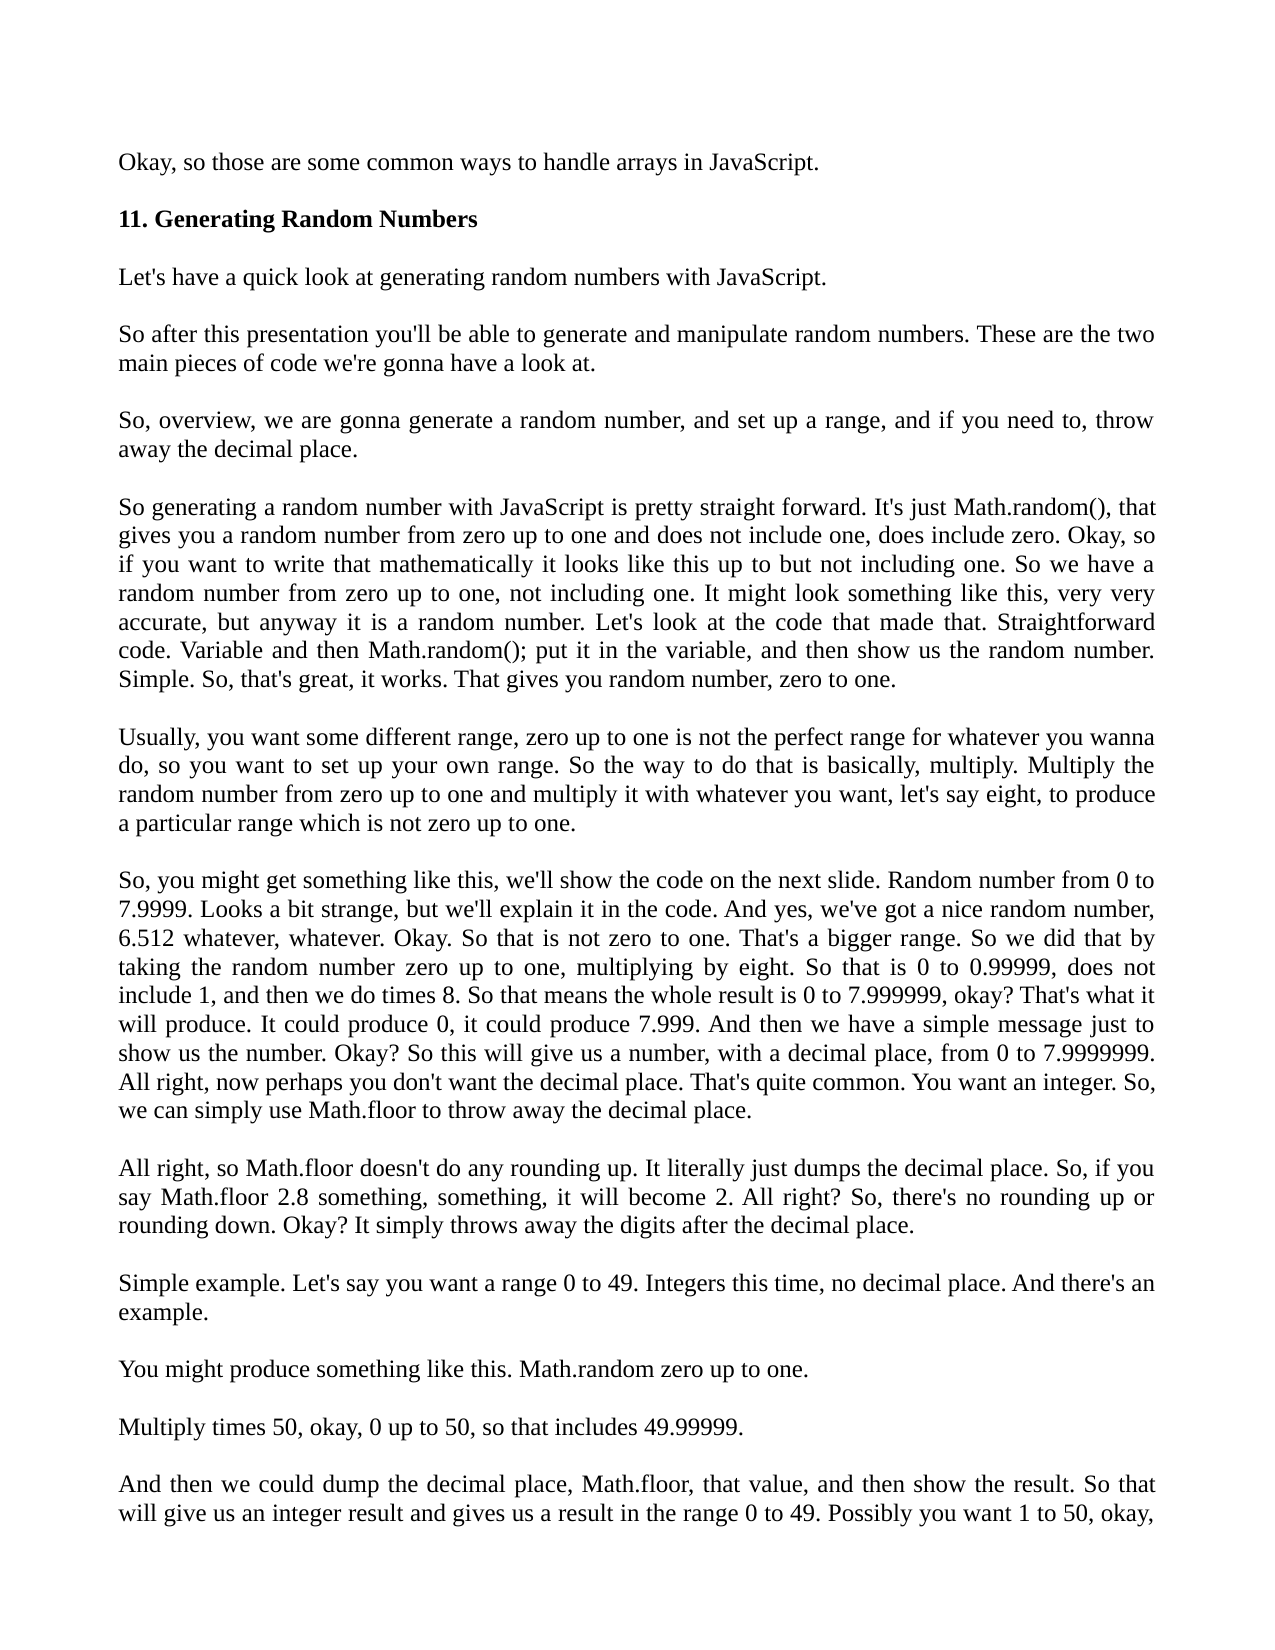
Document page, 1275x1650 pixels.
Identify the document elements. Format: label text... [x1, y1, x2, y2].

text So, overview, we are gonna generate a random number, and set up a range, and if you need to, throw away the decimal place. [118, 406, 1157, 463]
text 11. Generating Random Numbers [118, 204, 1157, 233]
text So after this presentation you'll be able to generate and manipulate random numbers. These are the two main pieces of code we're gonna have a look at. [118, 319, 1157, 377]
text So, you might get something like this, we'll show the code on the next slide. Random number from 0 to 7.9999. Looks a bit strange, but we'll explain it in the code. And yes, we've got a nice random number, 6.512 whatever, whatever. Okay. So that is not zero to one. That's a bigger range. So we did that by taking the random number zero up to one, multiplying by eight. So that is 0 to 0.99999, does not include 1, and then we do times 8. So that means the whole result is 0 to 7.999999, okay? That's what it will produce. It could produce 0, it could produce 7.999. And then we have a simple message just to show us the number. Okay? So this will give us a number, with a decimal place, from 0 to 7.9999999. All right, now perhaps you don't want the decimal place. That's quite common. You want an integer. So, we can simply use Math.floor to throw away the decimal place. [118, 866, 1157, 1124]
text So generating a random number with JavaScript is pretty straight forward. It's just Math.random(), that gives you a random number from zero up to one and does not include one, does include zero. Okay, so if you want to write that mathematically it looks like this up to but not including one. So we have a random number from zero up to one, not including one. It might look something like this, very very accurate, but anyway it is a random number. Let's look at the code that made that. Straightforward code. Variable and then Math.random(); put it in the variable, and then show us the random number. Simple. So, that's great, it works. That gives you random number, zero to one. [118, 492, 1157, 693]
text And then we could dump the decimal place, Math.floor, that value, and then show the result. So that will give us an integer result and gives us a result in the range 0 to 49. Possibly you want 1 to 50, okay, [118, 1469, 1157, 1527]
text Simple example. Let's say you want a range 0 to 49. Integers this time, no decimal place. And there's an example. [118, 1268, 1157, 1326]
text You might produce something like this. Math.random zero up to one. [118, 1354, 1157, 1383]
text Let's have a quick look at generating random numbers with JavaScript. [118, 262, 1157, 291]
text All right, so Math.floor doesn't do any rounding up. It literally just dumps the decimal place. So, if you say Math.floor 2.8 something, something, it will become 2. All right? So, there's no rounding up or rounding down. Okay? It simply throws away the digits after the decimal place. [118, 1153, 1157, 1239]
text Okay, so those are some common ways to handle arrays in JavaScript. [118, 147, 1157, 176]
text Usually, you want some different range, zero up to one is not the perfect range for whatever you wanna do, so you want to set up your own range. So the way to do that is basically, multiply. Multiply the random number from zero up to one and multiply it with whatever you want, let's say eight, to produce a particular range which is not zero up to one. [118, 722, 1157, 837]
text Multiply times 50, okay, 0 up to 50, so that includes 49.99999. [118, 1412, 1157, 1441]
